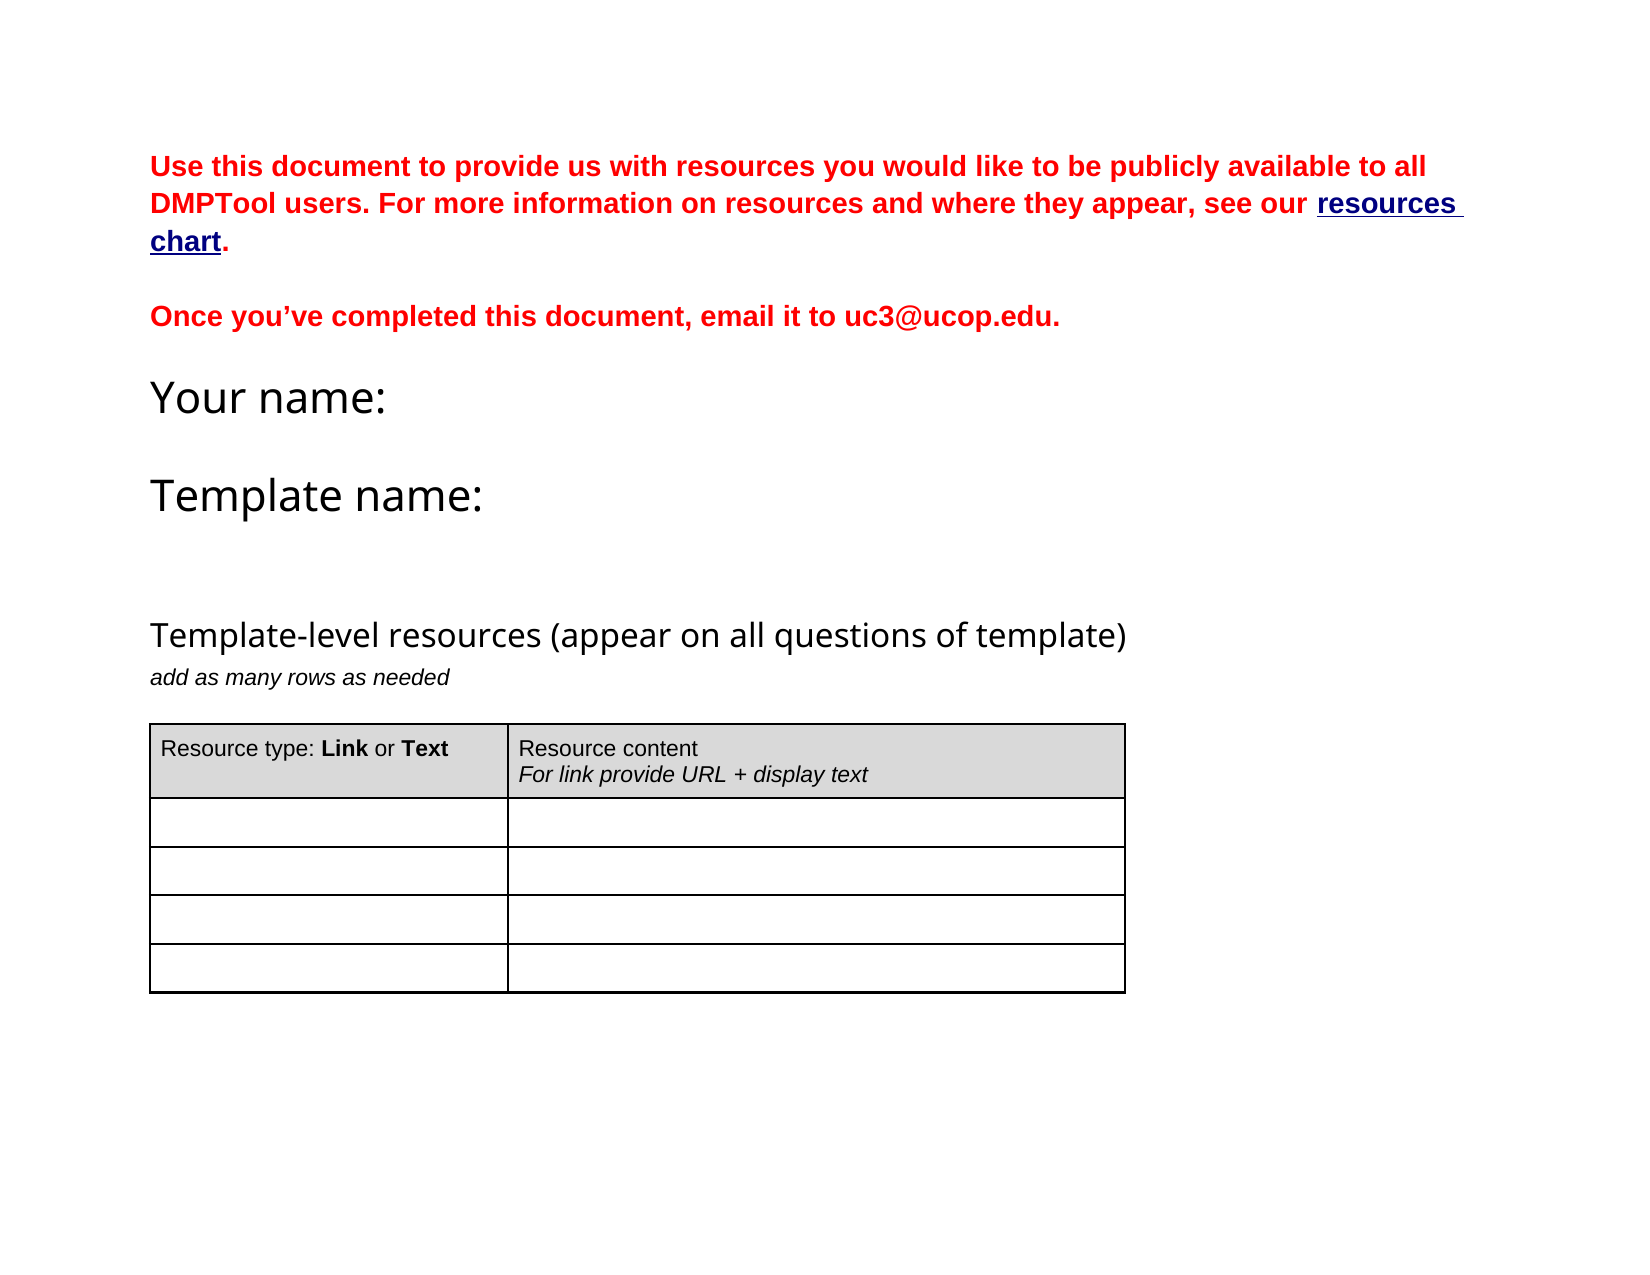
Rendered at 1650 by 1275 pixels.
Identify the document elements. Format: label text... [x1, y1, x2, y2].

table_cell [509, 896, 1124, 943]
table_cell [151, 799, 507, 846]
subtitle Template-level resources (appear on all questions of template) [150, 612, 1500, 658]
table_cell [509, 848, 1124, 894]
table_header Resource content For link provide URL + display text [509, 725, 1124, 797]
table_cell [509, 799, 1124, 846]
title Your name: [150, 366, 1500, 426]
table_cell [151, 848, 507, 894]
text Use this document to provide us with resources you would like to be publicly available to all DMPTool users. For more information on resources and where they appear, see our resources chart. [150, 150, 1500, 257]
text add as many rows as needed [150, 664, 1500, 690]
table_cell [509, 945, 1124, 991]
table_header Resource type: Link or Text [151, 725, 507, 797]
text Once you’ve completed this document, email it to uc3@ucop.edu. [150, 299, 1500, 332]
title Template name: [150, 464, 1500, 524]
table_cell [151, 945, 507, 991]
table_cell [151, 896, 507, 943]
